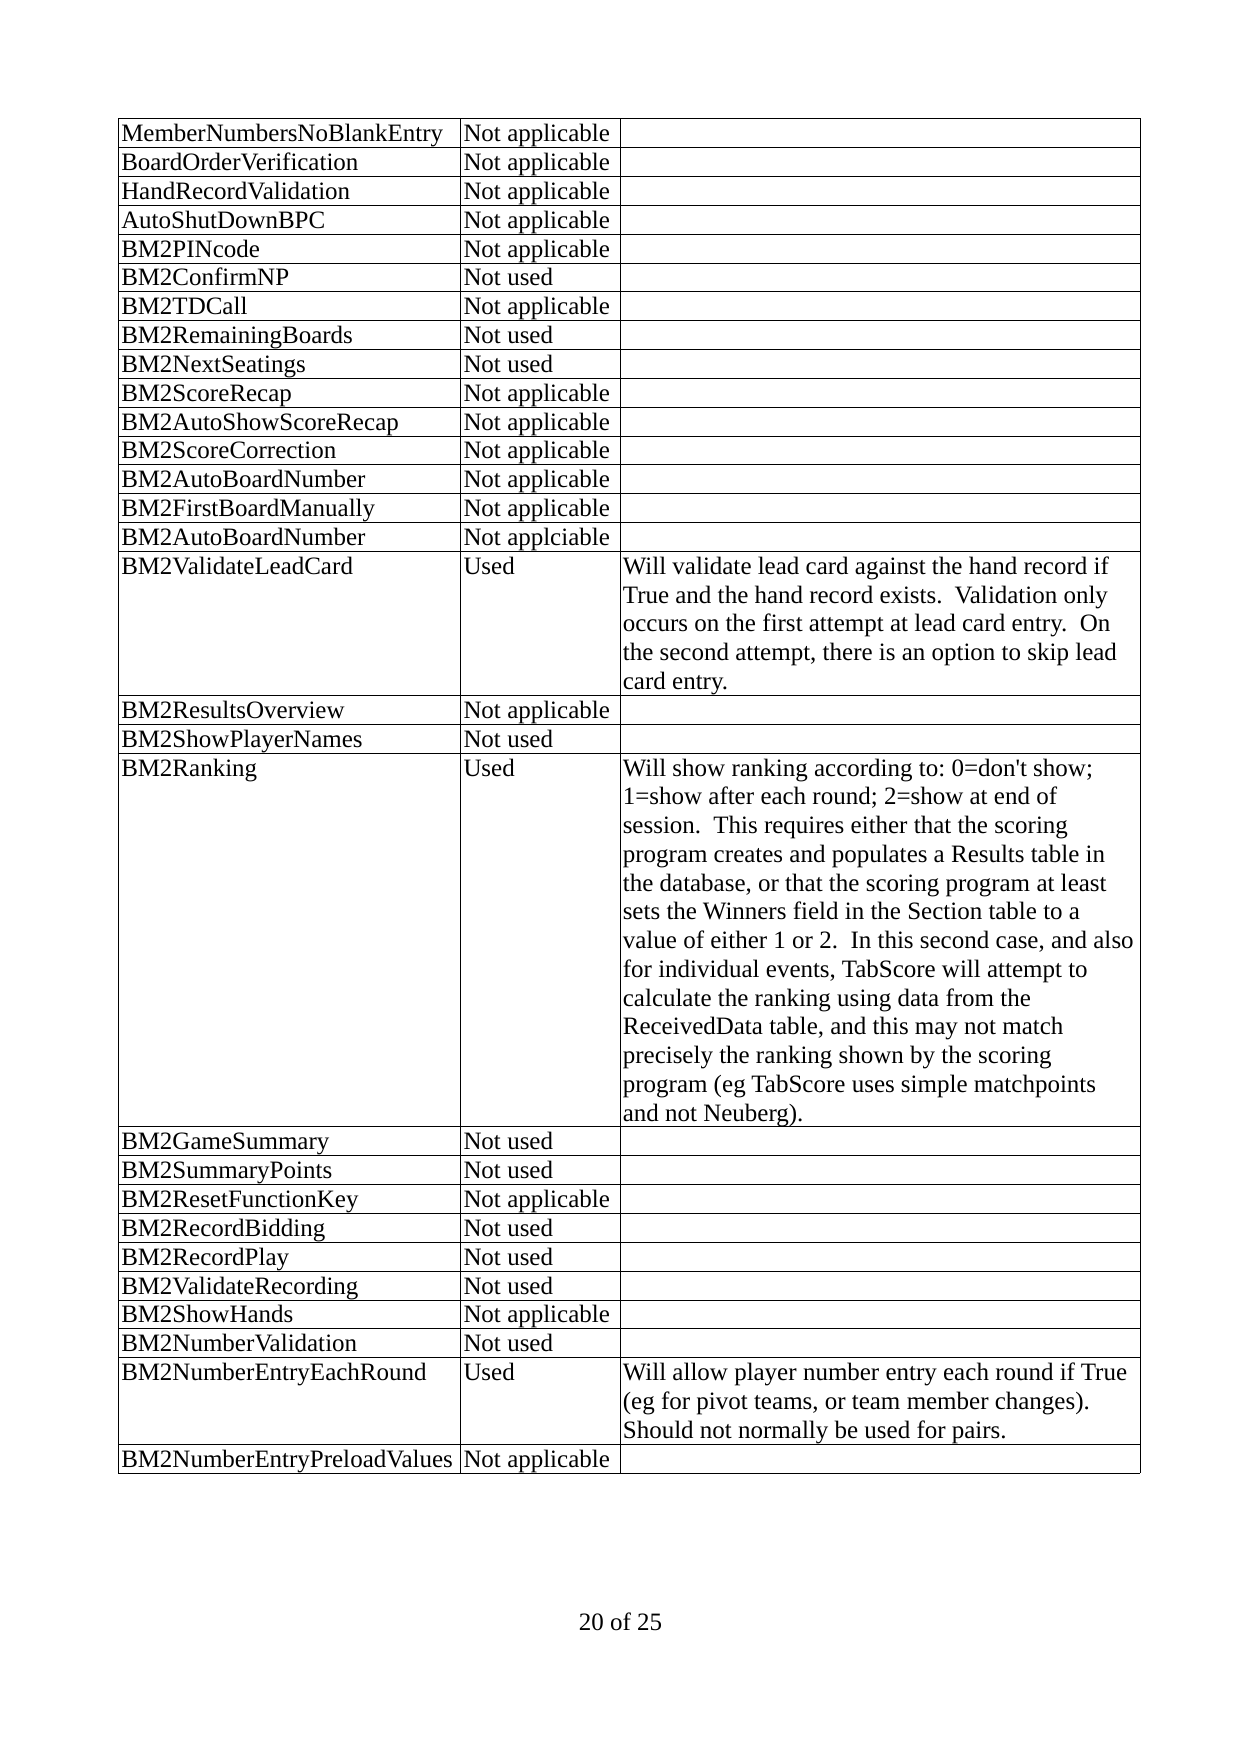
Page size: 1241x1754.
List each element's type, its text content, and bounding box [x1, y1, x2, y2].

table_cell BM2ValidateLeadCard [119, 552, 460, 695]
table_cell Not applicable [461, 177, 620, 205]
table_cell BM2NumberValidation [119, 1329, 460, 1357]
table_cell [621, 465, 1140, 493]
table_cell [621, 321, 1140, 349]
table_cell [621, 1243, 1140, 1271]
table_cell [621, 292, 1140, 320]
table_cell Not applicable [461, 465, 620, 493]
table_cell [621, 696, 1140, 724]
table_cell [621, 177, 1140, 205]
table_cell [621, 437, 1140, 464]
table_cell [621, 523, 1140, 551]
table_cell BM2Ranking [119, 754, 460, 1126]
table_cell [621, 1156, 1140, 1184]
table_cell Not used [461, 264, 620, 291]
table_cell Will show ranking according to: 0=don't show; 1=show after each round; 2=show at end of session. This requires either that the scoring program creates and populates a Results table in the database, or that the scoring program at least sets the Winners field in the Section table to a value of either 1 or 2. In this second case, and also for individual events, TabScore will attempt to calculate the ranking using data from the ReceivedData table, and this may not match precisely the ranking shown by the scoring program (eg TabScore uses simple matchpoints and not Neuberg). [621, 754, 1140, 1126]
table_cell BM2FirstBoardManually [119, 494, 460, 522]
table_cell BM2ValidateRecording [119, 1272, 460, 1299]
table_cell Not used [461, 1329, 620, 1357]
table_cell Not used [461, 1243, 620, 1271]
table_cell BM2AutoShowScoreRecap [119, 408, 460, 436]
table_cell [621, 1301, 1140, 1328]
table_cell AutoShutDownBPC [119, 206, 460, 233]
table_cell Not applicable [461, 696, 620, 724]
table_cell [621, 264, 1140, 291]
table_cell BoardOrderVerification [119, 148, 460, 176]
table_cell BM2PINcode [119, 235, 460, 262]
table_cell Not applicable [461, 379, 620, 407]
table_cell BM2NextSeatings [119, 350, 460, 378]
table_cell Not used [461, 1127, 620, 1155]
table_cell Not used [461, 1214, 620, 1242]
table_cell BM2ConfirmNP [119, 264, 460, 291]
table_cell Not applicable [461, 494, 620, 522]
table_cell [621, 1127, 1140, 1155]
table_cell [621, 725, 1140, 752]
table_cell BM2SummaryPoints [119, 1156, 460, 1184]
table_cell BM2ScoreCorrection [119, 437, 460, 464]
table_cell [621, 1329, 1140, 1357]
table_cell BM2ScoreRecap [119, 379, 460, 407]
table_cell Used [461, 1358, 620, 1443]
table_cell BM2ShowHands [119, 1301, 460, 1328]
table_cell Will allow player number entry each round if True (eg for pivot teams, or team member changes). Should not normally be used for pairs. [621, 1358, 1140, 1443]
table_cell BM2RecordBidding [119, 1214, 460, 1242]
table_cell HandRecordValidation [119, 177, 460, 205]
table_cell [621, 206, 1140, 233]
table_cell Not applicable [461, 437, 620, 464]
table_cell [621, 148, 1140, 176]
table_cell Used [461, 754, 620, 1126]
table_cell BM2ShowPlayerNames [119, 725, 460, 752]
table_cell [621, 379, 1140, 407]
table_cell [621, 1272, 1140, 1299]
table_cell Not applicable [461, 235, 620, 262]
table_cell Not used [461, 321, 620, 349]
table_cell MemberNumbersNoBlankEntry [119, 119, 460, 147]
table_cell Not used [461, 725, 620, 752]
table_cell [621, 408, 1140, 436]
table_cell BM2AutoBoardNumber [119, 523, 460, 551]
table_cell Not applicable [461, 292, 620, 320]
table_cell [621, 1445, 1140, 1472]
table_cell [621, 119, 1140, 147]
table_cell Not applicable [461, 408, 620, 436]
table_cell [621, 350, 1140, 378]
table_cell Not applicable [461, 1185, 620, 1213]
table_cell [621, 1185, 1140, 1213]
table_cell [621, 235, 1140, 262]
table_cell BM2ResultsOverview [119, 696, 460, 724]
table_cell BM2NumberEntryEachRound [119, 1358, 460, 1443]
table_cell BM2NumberEntryPreloadValues [119, 1445, 460, 1472]
table_cell BM2AutoBoardNumber [119, 465, 460, 493]
table_cell BM2ResetFunctionKey [119, 1185, 460, 1213]
table_cell [621, 1214, 1140, 1242]
table_cell [621, 494, 1140, 522]
table_cell Will validate lead card against the hand record if True and the hand record exists. Validation only occurs on the first attempt at lead card entry. On the second attempt, there is an option to skip lead card entry. [621, 552, 1140, 695]
table_cell Not used [461, 1272, 620, 1299]
table_cell Not applicable [461, 1301, 620, 1328]
table_cell BM2GameSummary [119, 1127, 460, 1155]
table_cell Used [461, 552, 620, 695]
table_cell BM2TDCall [119, 292, 460, 320]
table_cell Not used [461, 1156, 620, 1184]
table_cell Not applicable [461, 119, 620, 147]
table_cell Not used [461, 350, 620, 378]
table_cell Not applicable [461, 1445, 620, 1472]
table_cell BM2RemainingBoards [119, 321, 460, 349]
table_cell BM2RecordPlay [119, 1243, 460, 1271]
table_cell Not applicable [461, 206, 620, 233]
table_cell Not applicable [461, 148, 620, 176]
table_cell Not applciable [461, 523, 620, 551]
